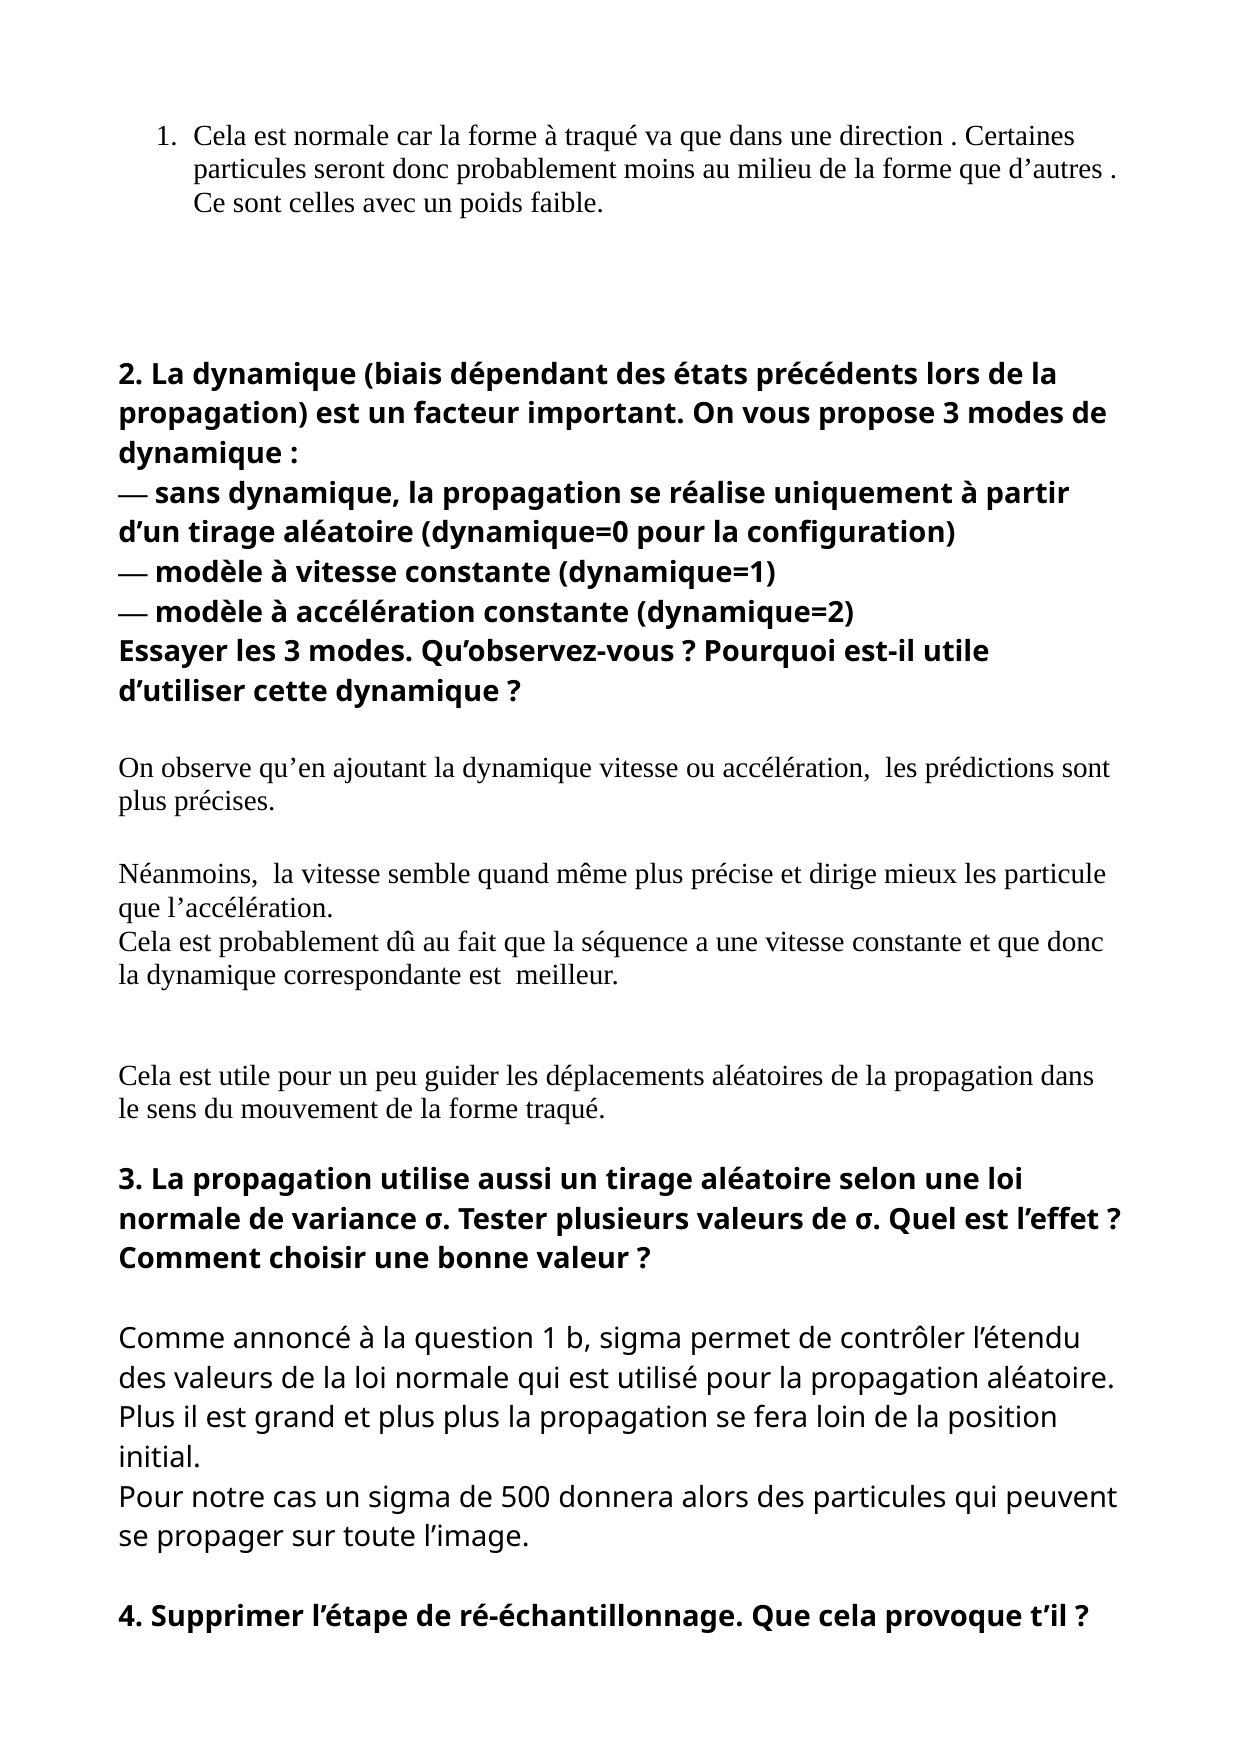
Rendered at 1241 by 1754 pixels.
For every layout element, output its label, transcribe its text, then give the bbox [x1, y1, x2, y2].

text 2. La dynamique (biais dépendant des états précédents lors de la propagation) est un facteur important. On vous propose 3 modes de dynamique : [118, 319, 1122, 472]
text Cela est probablement dû au fait que la séquence a une vitesse constante et que donc la dynamique correspondante est meilleur. [118, 924, 1122, 991]
text On observe qu’en ajoutant la dynamique vitesse ou accélération, les prédictions sont plus précises. [118, 750, 1122, 817]
text Comme annoncé à la question 1 b, sigma permet de contrôler l’étendu des valeurs de la loi normale qui est utilisé pour la propagation aléatoire. [118, 1317, 1122, 1397]
text Néanmoins, la vitesse semble quand même plus précise et dirige mieux les particule que l’accélération. [118, 857, 1122, 924]
text 3. La propagation utilise aussi un tirage aléatoire selon une loi normale de variance σ. Tester plusieurs valeurs de σ. Quel est l’effet ? Comment choisir une bonne valeur ? [118, 1158, 1122, 1277]
text — sans dynamique, la propagation se réalise uniquement à partir d’un tirage aléatoire (dynamique=0 pour la configuration) — modèle à vitesse constante (dynamique=1) — modèle à accélération constante (dynamique=2) Essayer les 3 modes. Qu’observez-vous ? Pourquoi est-il utile d’utiliser cette dynamique ? [118, 472, 1122, 710]
list Cela est normale car la forme à traqué va que dans une direction . Certaines particules seront donc probablement moins au milieu de la forme que d’autres . Ce sont celles avec un poids faible. [156, 118, 1122, 219]
text Plus il est grand et plus plus la propagation se fera loin de la position initial. [118, 1397, 1122, 1476]
text Pour notre cas un sigma de 500 donnera alors des particules qui peuvent se propager sur toute l’image. [118, 1476, 1122, 1555]
text Cela est utile pour un peu guider les déplacements aléatoires de la propagation dans le sens du mouvement de la forme traqué. [118, 1058, 1122, 1125]
text 4. Supprimer l’étape de ré-échantillonnage. Que cela provoque t’il ? [118, 1595, 1122, 1635]
